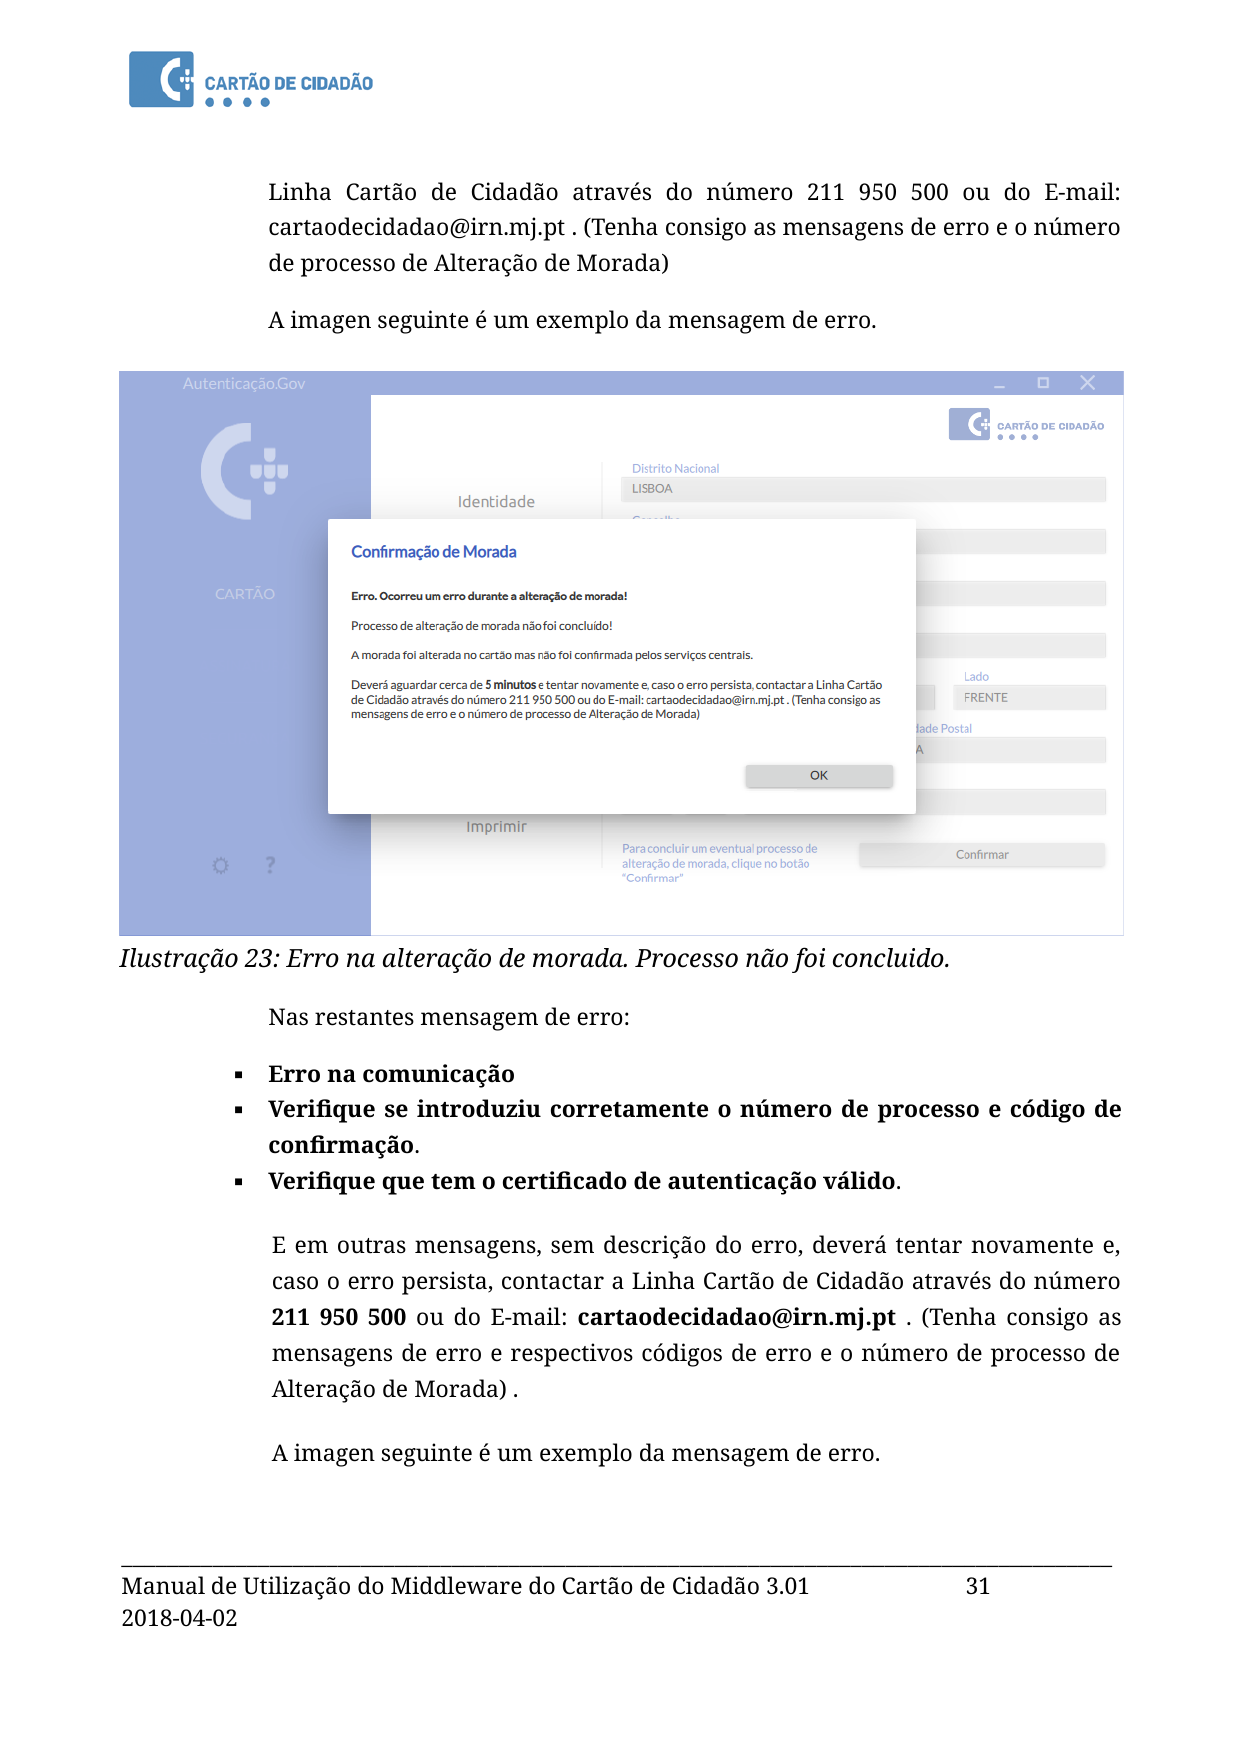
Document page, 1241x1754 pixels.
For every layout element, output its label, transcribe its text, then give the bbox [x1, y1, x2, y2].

list A imagen seguinte é um exemplo da mensagem de erro. [272, 1437, 1122, 1468]
picture [127, 45, 420, 115]
list Linha Cartão de Cidadão através do número 211 950 500 ou do E-mail: cartaodecidadao@irn.mj.pt . (Tenha consigo as mensagens de erro e o número de processo de Alteração de Morada) [231, 175, 1122, 278]
list Verifique que tem o certificado de autenticação válido. [231, 1165, 1122, 1197]
list Nas restantes mensagem de erro: [231, 975, 1122, 1032]
text E em outras mensagens, sem descrição do erro, deverá tentar novamente e, caso o erro persista, contactar a Linha Cartão de Cidadão através do número 211 950 500 ou do E-mail: cartaodecidadao@irn.mj.pt . (Tenha consigo as mensagens de erro e respectivos códigos de erro e o número de processo de Alteração de Morada) . [272, 1229, 1122, 1404]
list Ilustração 23: Erro na alteração de morada. Processo não foi concluido. [119, 936, 1124, 975]
list Erro na comunicação [231, 1057, 1122, 1089]
list A imagen seguinte é um exemplo da mensagem de erro. [231, 304, 1122, 335]
list [231, 361, 1122, 371]
picture [119, 371, 1124, 936]
list Verifique se introduziu corretamente o número de processo e código de confirmação. [231, 1093, 1122, 1161]
